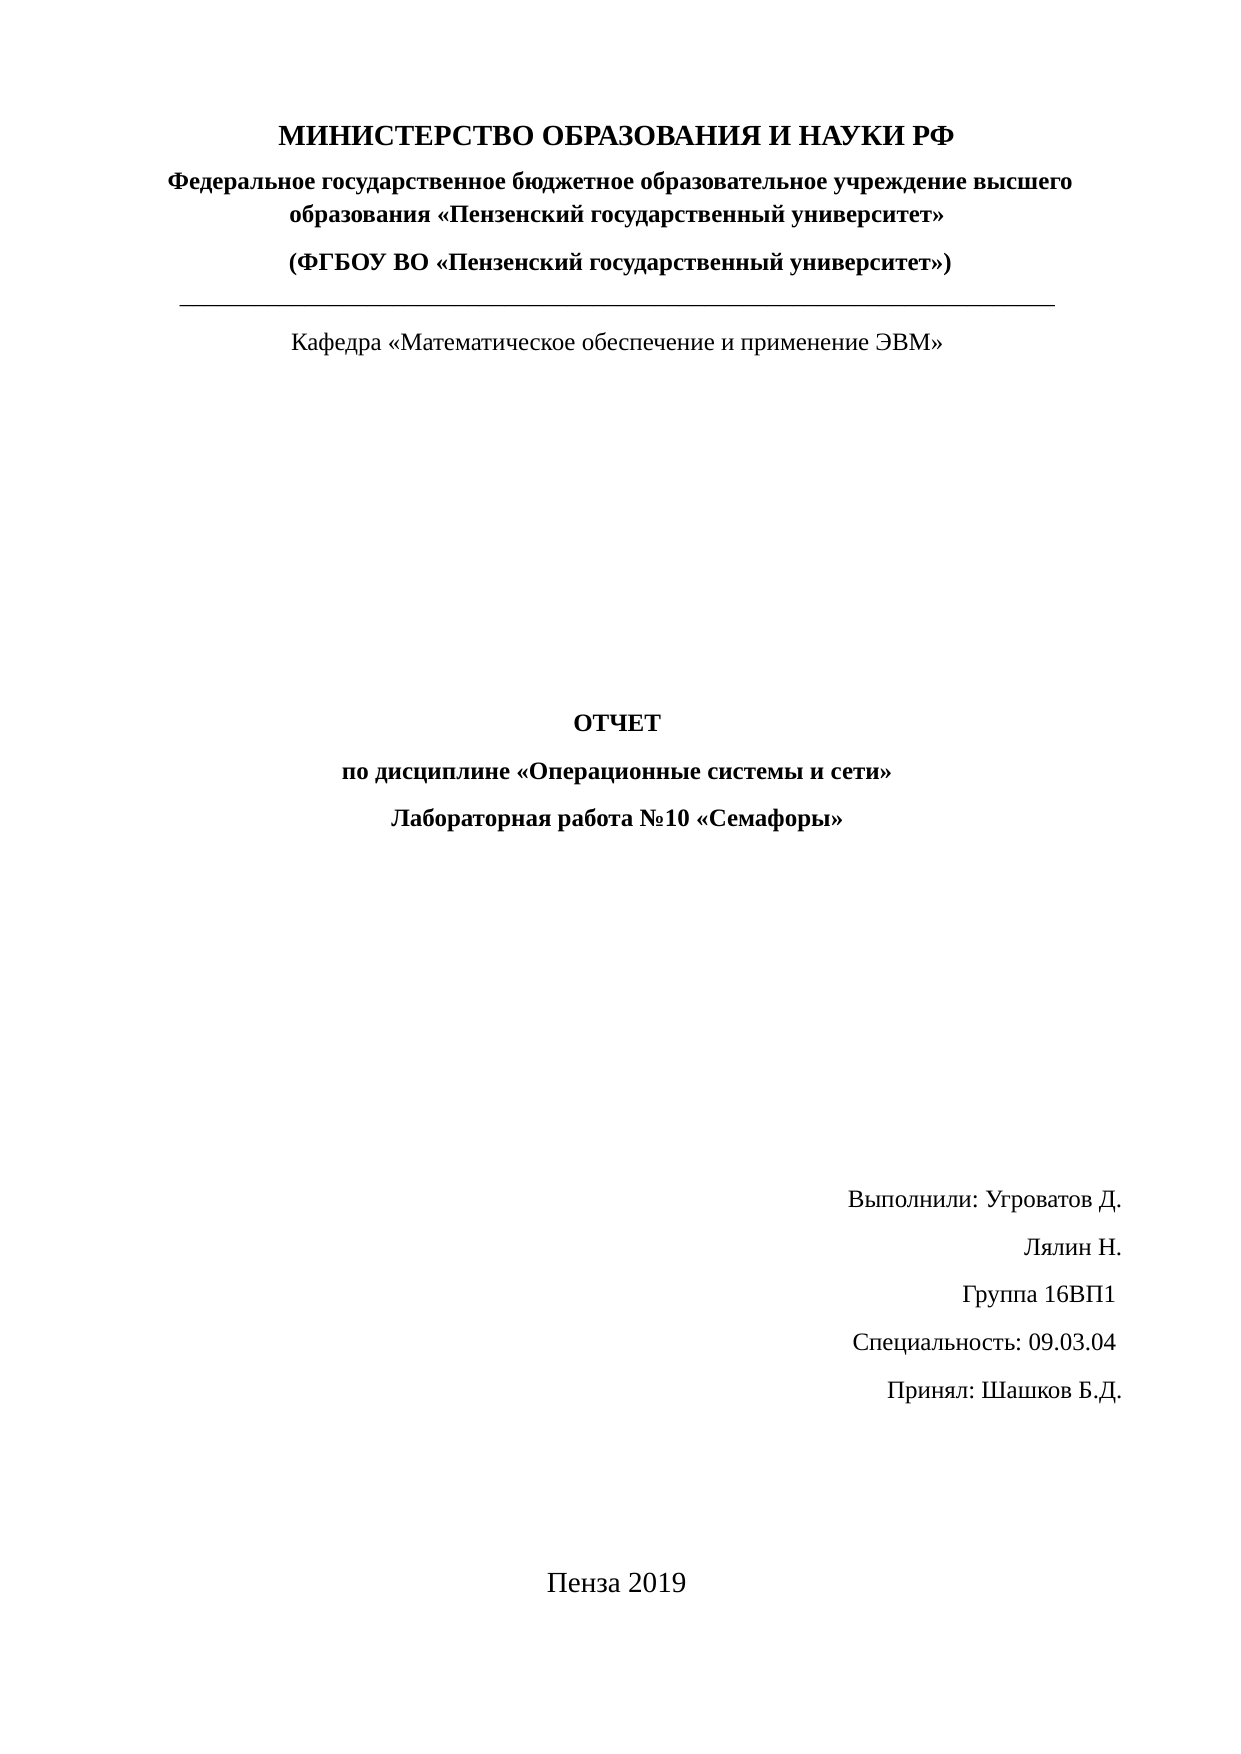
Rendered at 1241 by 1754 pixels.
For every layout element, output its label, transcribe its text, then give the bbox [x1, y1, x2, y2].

text Кафедра «Математическое обеспечение и применение ЭВМ» [118, 327, 1122, 356]
text Пенза 2019 [118, 1565, 1122, 1599]
text (ФГБОУ ВО «Пензенский государственный университет») ______________________________________________________________________ [118, 247, 1122, 309]
text Выполнили: Угроватов Д. [118, 1184, 1122, 1213]
text Принял: Шашков Б.Д. [118, 1375, 1122, 1403]
text Лабораторная работа №10 «Семафоры» [118, 803, 1122, 832]
text Лялин Н. [118, 1232, 1122, 1261]
text по дисциплине «Операционные системы и сети» [118, 756, 1122, 785]
text Специальность: 09.03.04 [118, 1327, 1122, 1356]
text Группа 16ВП1 [118, 1279, 1122, 1308]
text Федеральное государственное бюджетное образовательное учреждение высшего образования «Пензенский государственный университет» [118, 166, 1122, 228]
text ОТЧЕТ [118, 708, 1122, 737]
text МИНИСТЕРСТВО ОБРАЗОВАНИЯ И НАУКИ РФ [118, 118, 1122, 152]
